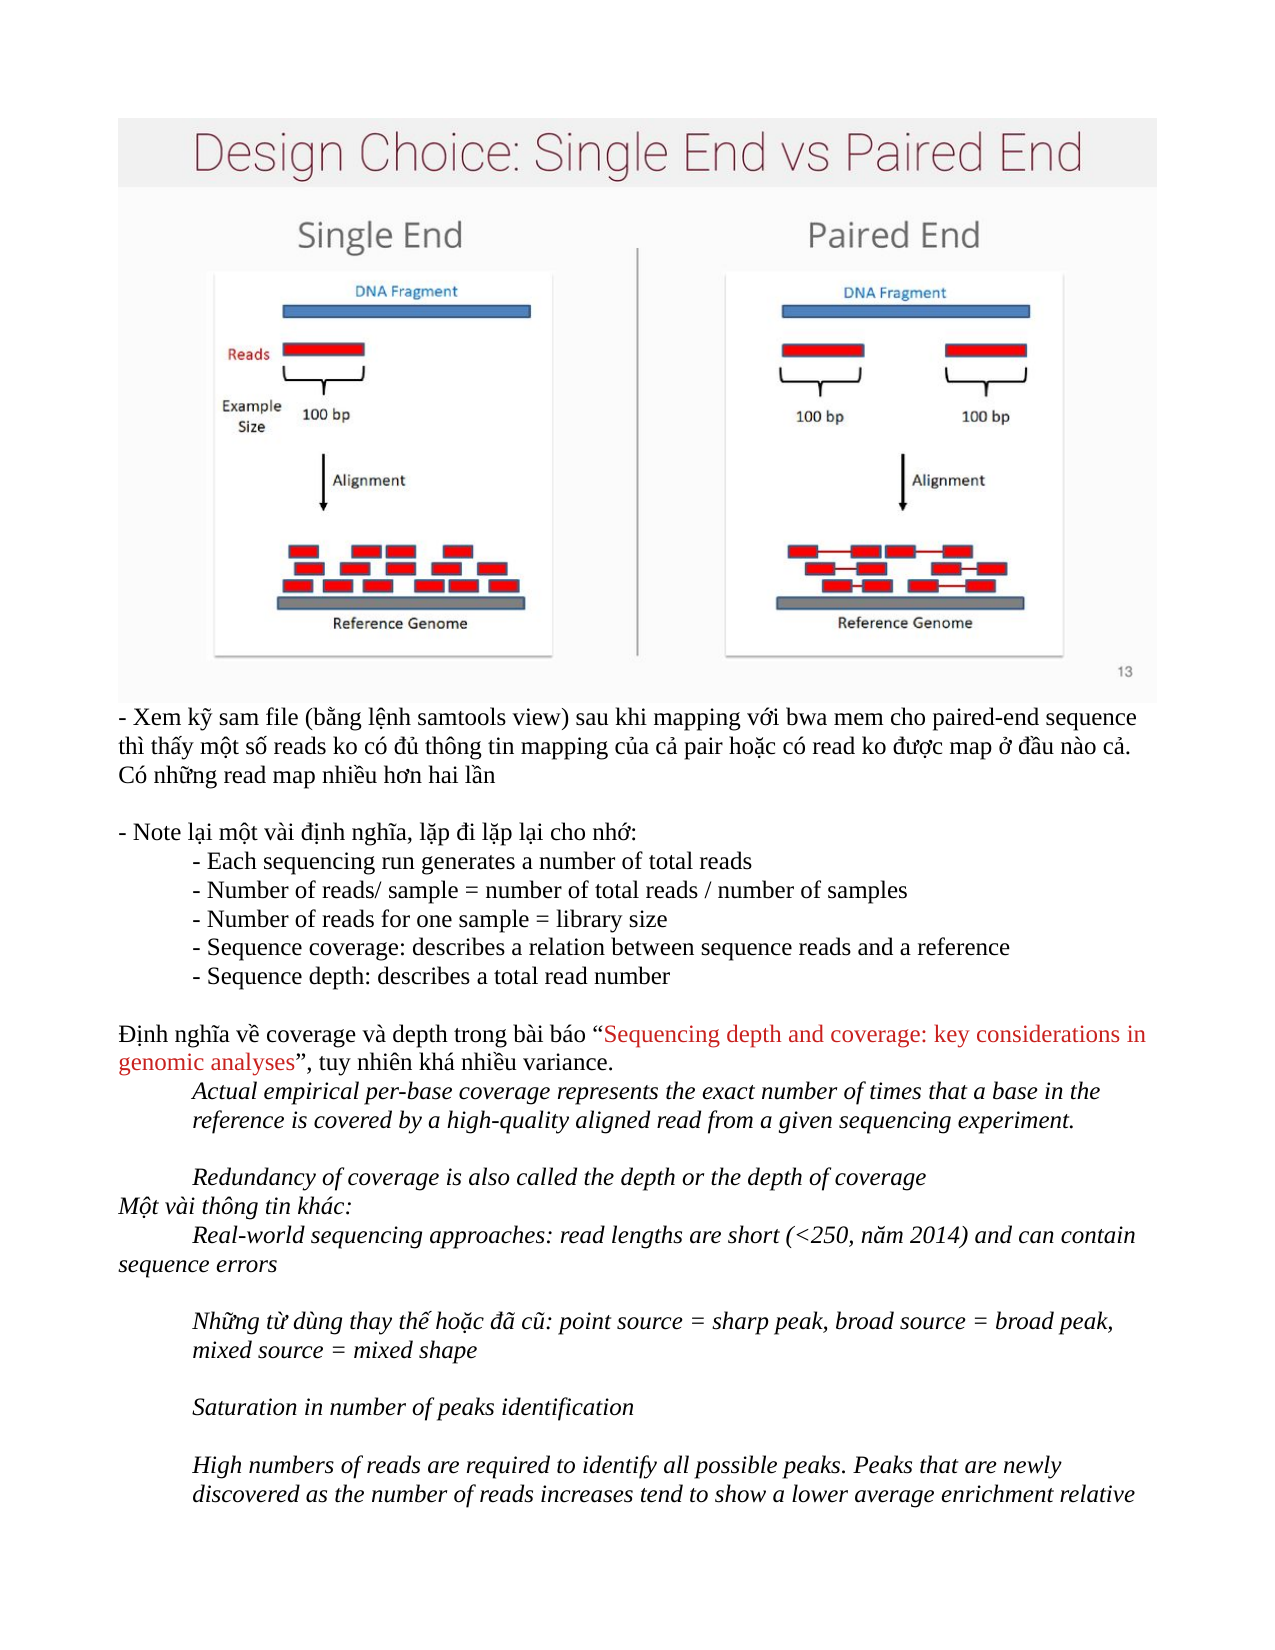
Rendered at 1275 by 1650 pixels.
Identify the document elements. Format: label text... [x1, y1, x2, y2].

picture [118, 118, 1157, 703]
text - Note lại một vài định nghĩa, lặp đi lặp lại cho nhớ: [118, 817, 1157, 846]
text Những từ dùng thay thế hoặc đã cũ: point source = sharp peak, broad source = broad peak, mixed source = mixed shape [118, 1306, 1157, 1364]
text Real-world sequencing approaches: read lengths are short (<250, năm 2014) and can contain sequence errors [118, 1220, 1157, 1277]
text - Number of reads for one sample = library size [118, 904, 1157, 932]
text Một vài thông tin khác: [118, 1191, 1157, 1220]
text - Xem kỹ sam file (bằng lệnh samtools view) sau khi mapping với bwa mem cho paired-end sequence thì thấy một số reads ko có đủ thông tin mapping của cả pair hoặc có read ko được map ở đầu nào cả. Có những read map nhiều hơn hai lần [118, 703, 1157, 789]
text - Sequence depth: describes a total read number [118, 961, 1157, 990]
text High numbers of reads are required to identify all possible peaks. Peaks that are newly discovered as the number of reads increases tend to show a lower average enrichment relative [118, 1450, 1157, 1507]
text Saturation in number of peaks identification [118, 1392, 1157, 1421]
text - Number of reads/ sample = number of total reads / number of samples [118, 875, 1157, 904]
text Redundancy of coverage is also called the depth or the depth of coverage [118, 1162, 1157, 1191]
text - Sequence coverage: describes a relation between sequence reads and a reference [118, 932, 1157, 961]
text Định nghĩa về coverage và depth trong bài báo “Sequencing depth and coverage: key considerations in genomic analyses”, tuy nhiên khá nhiều variance. [118, 1019, 1157, 1076]
text Actual empirical per-base coverage represents the exact number of times that a base in the reference is covered by a high-quality aligned read from a given sequencing experiment. [118, 1076, 1157, 1134]
text - Each sequencing run generates a number of total reads [118, 846, 1157, 875]
